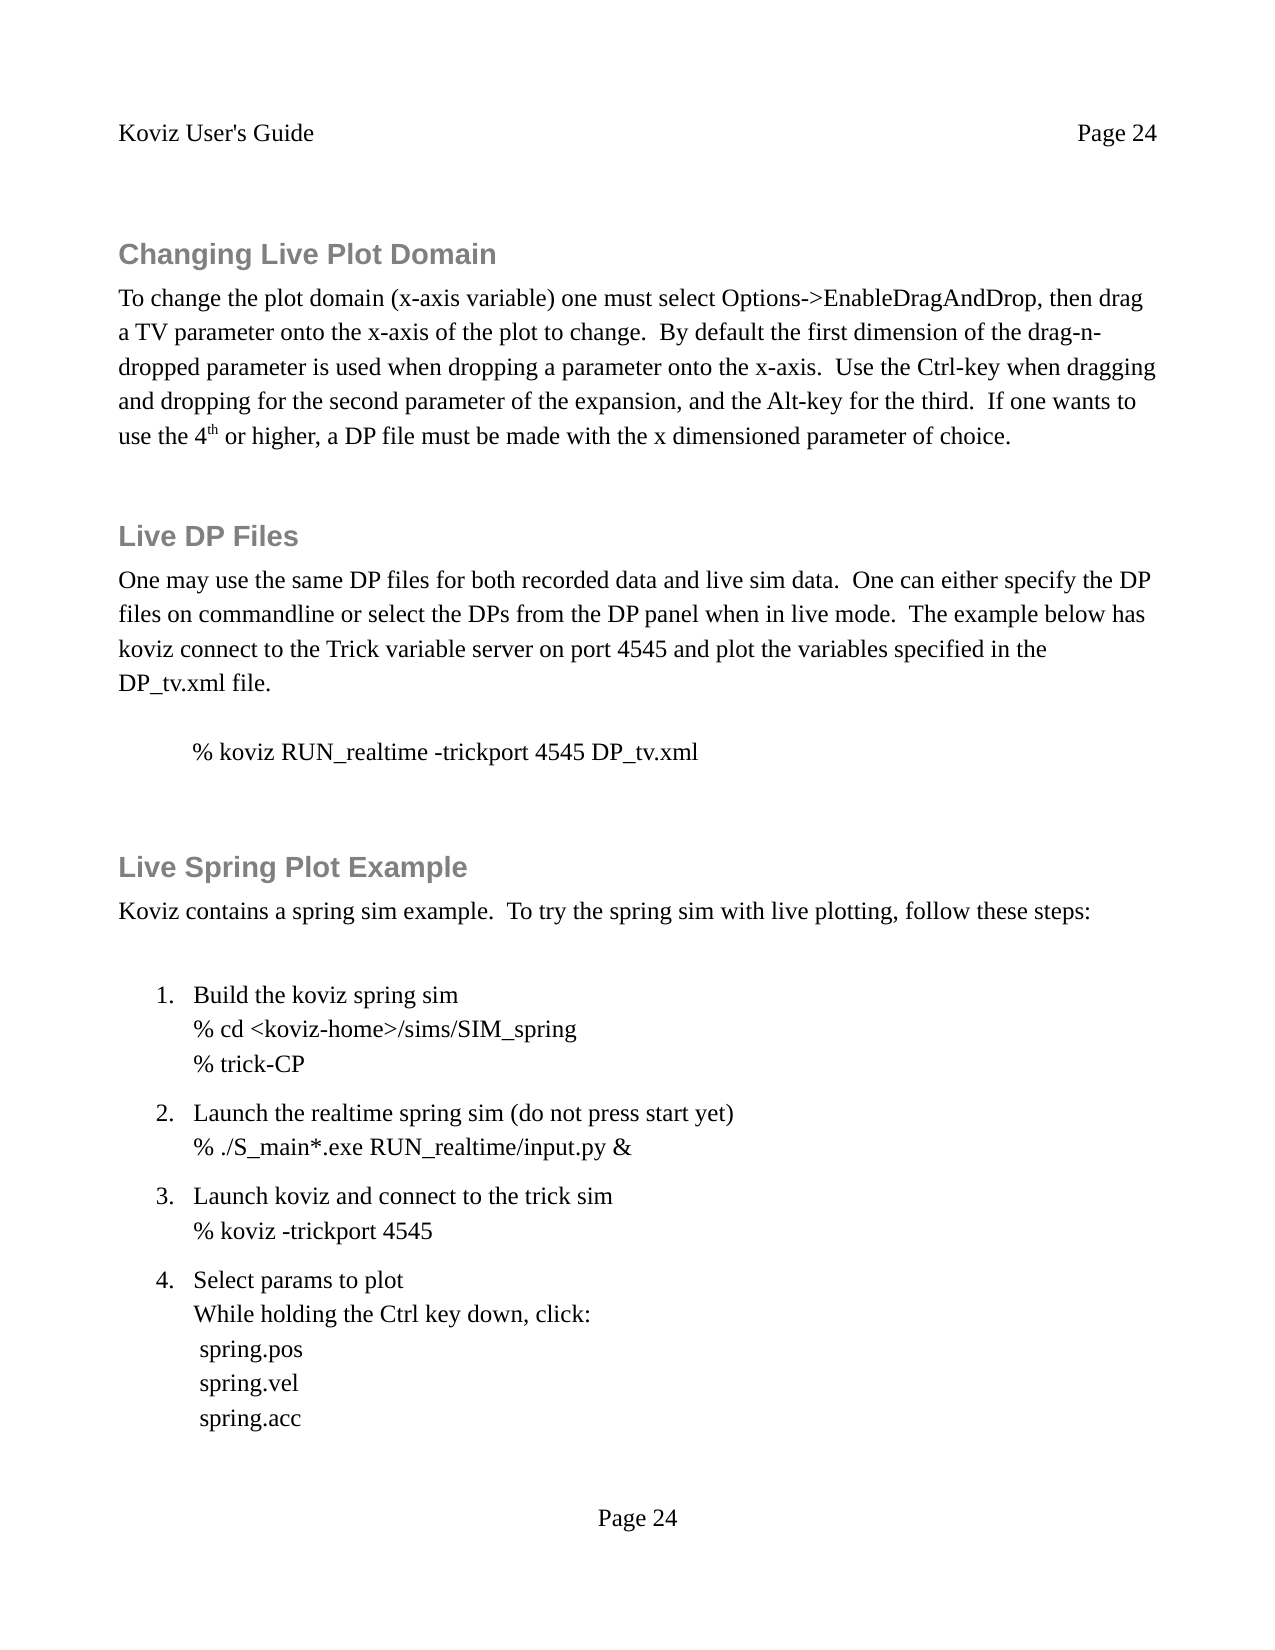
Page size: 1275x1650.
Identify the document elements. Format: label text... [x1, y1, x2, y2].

subtitle Live Spring Plot Example [118, 850, 1157, 884]
text To change the plot domain (x-axis variable) one must select Options->EnableDragAndDrop, then drag a TV parameter onto the x-axis of the plot to change. By default the first dimension of the drag-n-dropped parameter is used when dropping a parameter onto the x-axis. Use the Ctrl-key when dragging and dropping for the second parameter of the expansion, and the Alt-key for the third. If one wants to use the 4th or higher, a DP file must be made with the x dimensioned parameter of choice. [118, 283, 1157, 484]
subtitle Live DP Files [118, 519, 1157, 553]
list Build the koviz spring sim % cd <koviz-home>/sims/SIM_spring % trick-CP [156, 980, 1157, 1077]
list Launch koviz and connect to the trick sim % koviz -trickport 4545 [156, 1181, 1157, 1244]
list Launch the realtime spring sim (do not press start yet) % ./S_main*.exe RUN_realtime/input.py & [156, 1098, 1157, 1161]
subtitle Changing Live Plot Domain [118, 237, 1157, 271]
text Koviz contains a spring sim example. To try the spring sim with live plotting, follow these steps: [118, 896, 1157, 959]
text One may use the same DP files for both recorded data and live sim data. One can either specify the DP files on commandline or select the DPs from the DP panel when in live mode. The example below has koviz connect to the Trick variable server on port 4545 and plot the variables specified in the DP_tv.xml file. % koviz RUN_realtime -trickport 4545 DP_tv.xml [118, 565, 1157, 766]
list Select params to plot While holding the Ctrl key down, click: spring.pos spring.vel spring.acc [156, 1265, 1157, 1432]
